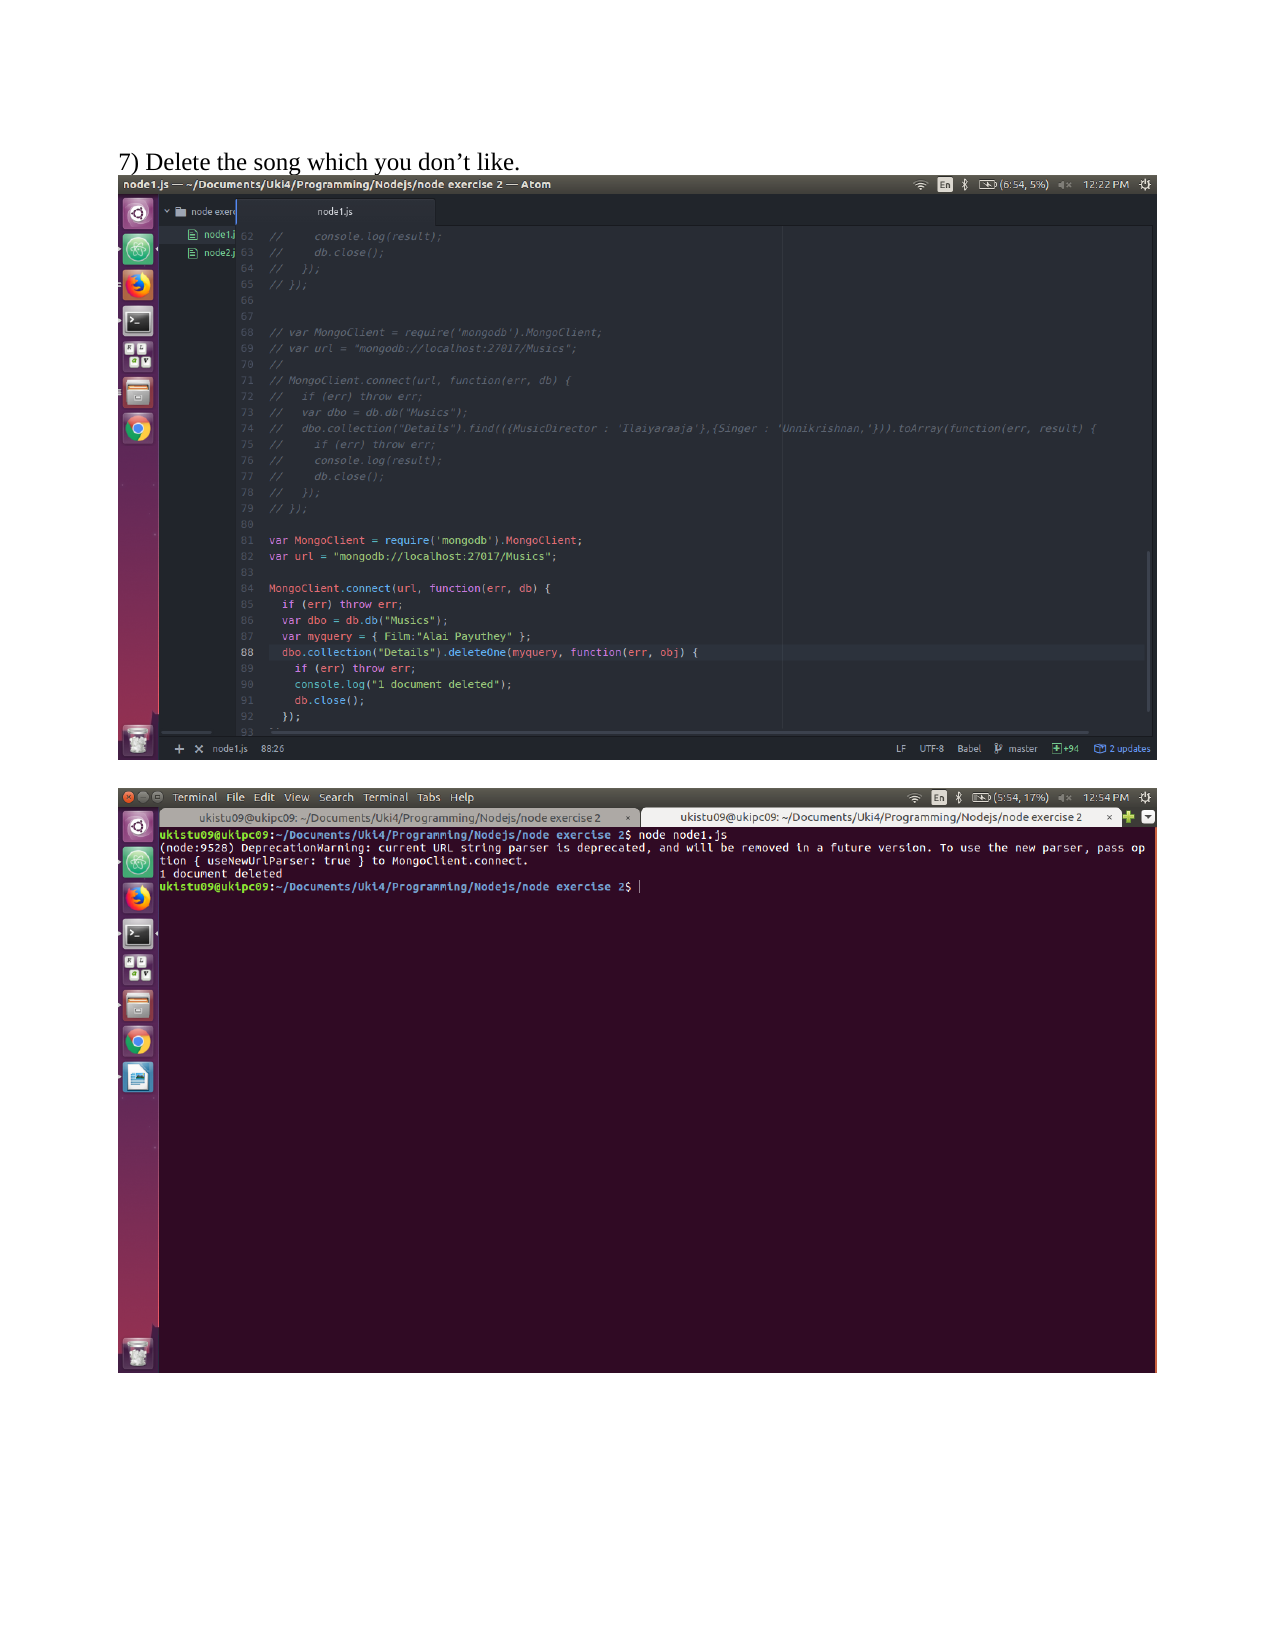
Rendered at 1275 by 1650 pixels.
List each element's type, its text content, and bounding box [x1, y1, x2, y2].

picture [118, 175, 1157, 760]
text 7) Delete the song which you don’t like. [118, 147, 1157, 175]
picture [118, 788, 1157, 1373]
